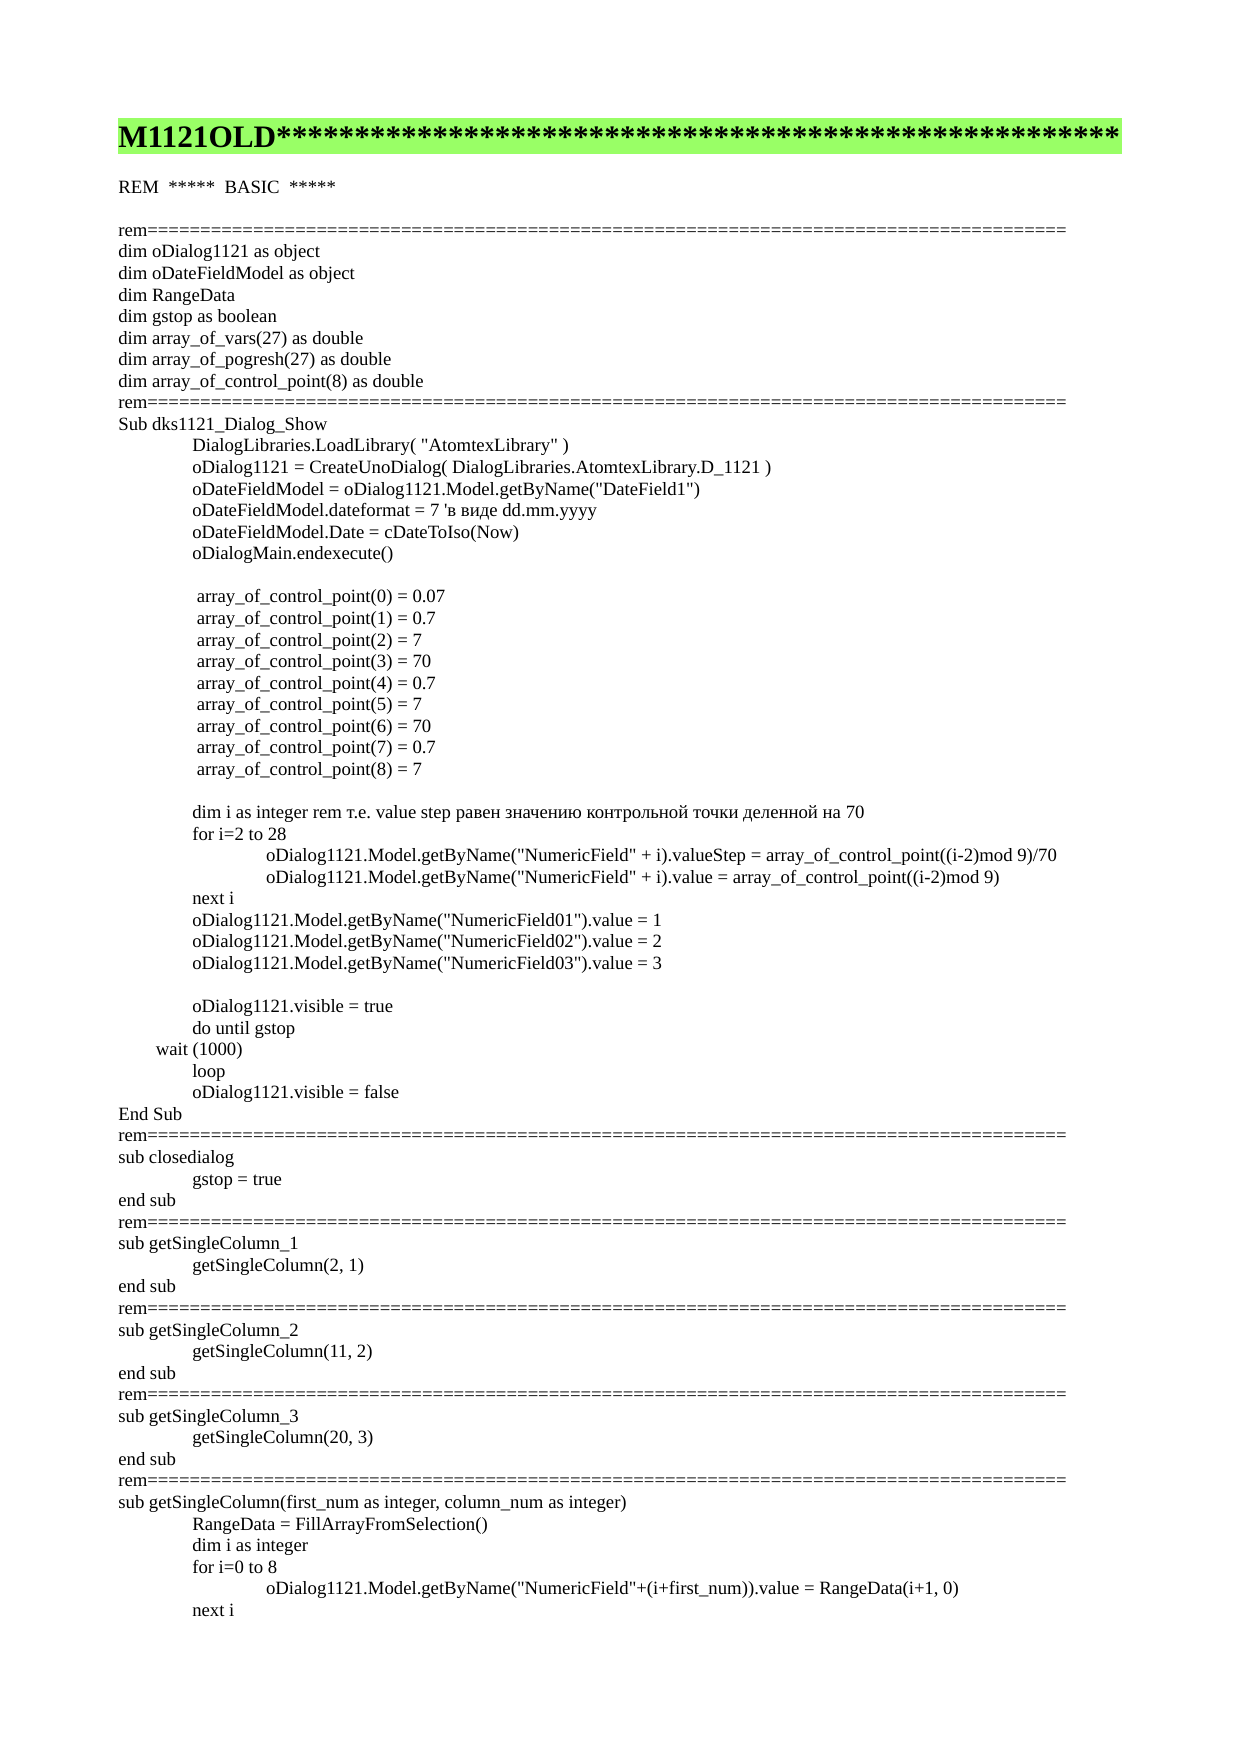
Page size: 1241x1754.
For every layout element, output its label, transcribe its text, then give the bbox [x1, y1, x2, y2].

text dim i as integer rem т.е. value step равен значению контрольной точки деленной на 70 [118, 801, 1122, 822]
text RangeData = FillArrayFromSelection() [118, 1512, 1122, 1534]
text oDialog1121.Model.getByName("NumericField01").value = 1 [118, 909, 1122, 930]
text end sub [118, 1189, 1122, 1211]
text dim array_of_control_point(8) as double [118, 370, 1122, 391]
text rem======================================================================================= [118, 1383, 1122, 1405]
text REM ***** BASIC ***** [118, 176, 1122, 197]
text rem======================================================================================= [118, 1124, 1122, 1146]
text oDialog1121.visible = true [118, 995, 1122, 1017]
text oDialog1121.Model.getByName("NumericField" + i).value = array_of_control_point((i-2)mod 9) [118, 866, 1122, 887]
text loop [118, 1060, 1122, 1081]
text sub closedialog [118, 1146, 1122, 1167]
text End Sub [118, 1103, 1122, 1124]
text array_of_control_point(0) = 0.07 [118, 585, 1122, 607]
text getSingleColumn(11, 2) [118, 1340, 1122, 1362]
text next i [118, 1599, 1122, 1620]
text end sub [118, 1362, 1122, 1383]
text sub getSingleColumn_2 [118, 1318, 1122, 1340]
text oDialog1121.visible = false [118, 1081, 1122, 1103]
text array_of_control_point(4) = 0.7 [118, 672, 1122, 693]
text dim oDialog1121 as object [118, 240, 1122, 262]
text wait (1000) [118, 1038, 1122, 1060]
text array_of_control_point(3) = 70 [118, 650, 1122, 672]
text getSingleColumn(20, 3) [118, 1426, 1122, 1448]
text rem======================================================================================= [118, 1297, 1122, 1318]
text oDialog1121.Model.getByName("NumericField02").value = 2 [118, 930, 1122, 952]
text oDialogMain.endexecute() [118, 542, 1122, 564]
text dim gstop as boolean [118, 305, 1122, 327]
text oDateFieldModel.dateformat = 7 'в виде dd.mm.yyyy [118, 499, 1122, 521]
text oDateFieldModel.Date = cDateToIso(Now) [118, 521, 1122, 542]
text dim oDateFieldModel as object [118, 262, 1122, 283]
text oDialog1121.Model.getByName("NumericField"+(i+first_num)).value = RangeData(i+1, 0) [118, 1577, 1122, 1599]
text rem======================================================================================= [118, 219, 1122, 240]
text dim array_of_vars(27) as double [118, 327, 1122, 348]
text oDialog1121.Model.getByName("NumericField" + i).valueStep = array_of_control_point((i-2)mod 9)/70 [118, 844, 1122, 866]
text next i [118, 887, 1122, 909]
text sub getSingleColumn_3 [118, 1405, 1122, 1426]
text getSingleColumn(2, 1) [118, 1254, 1122, 1275]
text array_of_control_point(7) = 0.7 [118, 736, 1122, 758]
text end sub [118, 1275, 1122, 1297]
text M1121OLD****************************************************** [118, 118, 1122, 154]
text for i=0 to 8 [118, 1556, 1122, 1577]
text dim array_of_pogresh(27) as double [118, 348, 1122, 370]
text dim RangeData [118, 283, 1122, 305]
text array_of_control_point(2) = 7 [118, 628, 1122, 650]
text rem======================================================================================= [118, 391, 1122, 413]
text dim i as integer [118, 1534, 1122, 1556]
text Sub dks1121_Dialog_Show [118, 413, 1122, 434]
text DialogLibraries.LoadLibrary( "AtomtexLibrary" ) [118, 434, 1122, 456]
text array_of_control_point(8) = 7 [118, 758, 1122, 779]
text array_of_control_point(1) = 0.7 [118, 607, 1122, 628]
text sub getSingleColumn(first_num as integer, column_num as integer) [118, 1491, 1122, 1512]
text oDialog1121.Model.getByName("NumericField03").value = 3 [118, 952, 1122, 973]
text oDateFieldModel = oDialog1121.Model.getByName("DateField1") [118, 477, 1122, 499]
text array_of_control_point(5) = 7 [118, 693, 1122, 715]
text oDialog1121 = CreateUnoDialog( DialogLibraries.AtomtexLibrary.D_1121 ) [118, 456, 1122, 477]
text for i=2 to 28 [118, 822, 1122, 844]
text do until gstop [118, 1017, 1122, 1038]
text gstop = true [118, 1167, 1122, 1189]
text rem======================================================================================= [118, 1211, 1122, 1232]
text rem======================================================================================= [118, 1469, 1122, 1491]
text end sub [118, 1448, 1122, 1469]
text sub getSingleColumn_1 [118, 1232, 1122, 1254]
text array_of_control_point(6) = 70 [118, 715, 1122, 736]
